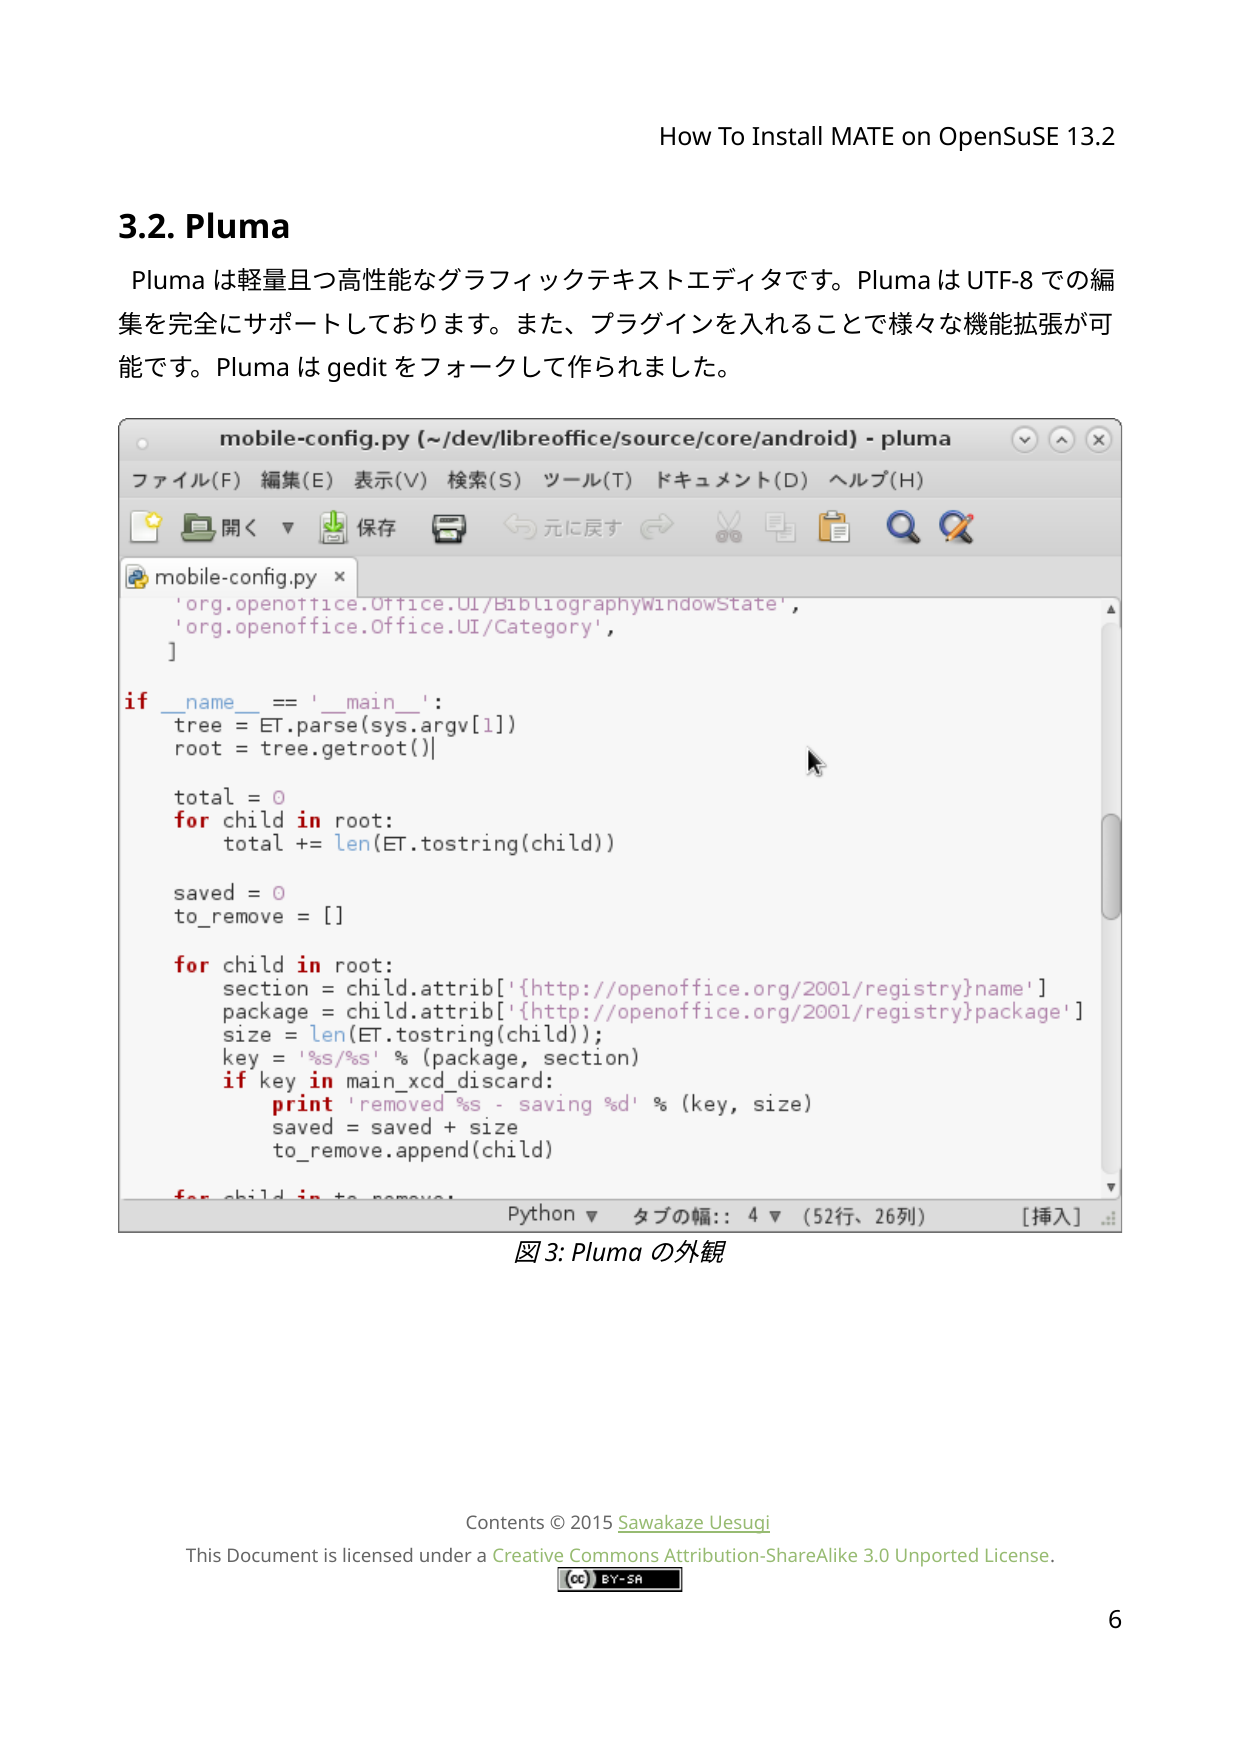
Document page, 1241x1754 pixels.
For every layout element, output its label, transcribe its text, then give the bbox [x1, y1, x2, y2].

picture [557, 1567, 683, 1592]
text 図 3: Pluma の外観 [118, 1233, 1122, 1269]
picture [118, 418, 1123, 1233]
text Pluma は軽量且つ高性能なグラフィックテキストエディタです。PlumaはUTF-8 での編集を完全にサポートしております。また、プラグインを入れることで様々な機能拡張が可能です。Pluma はgedit をフォークして作られました。 [118, 261, 1122, 384]
subtitle 3.2. Pluma [118, 202, 1122, 248]
